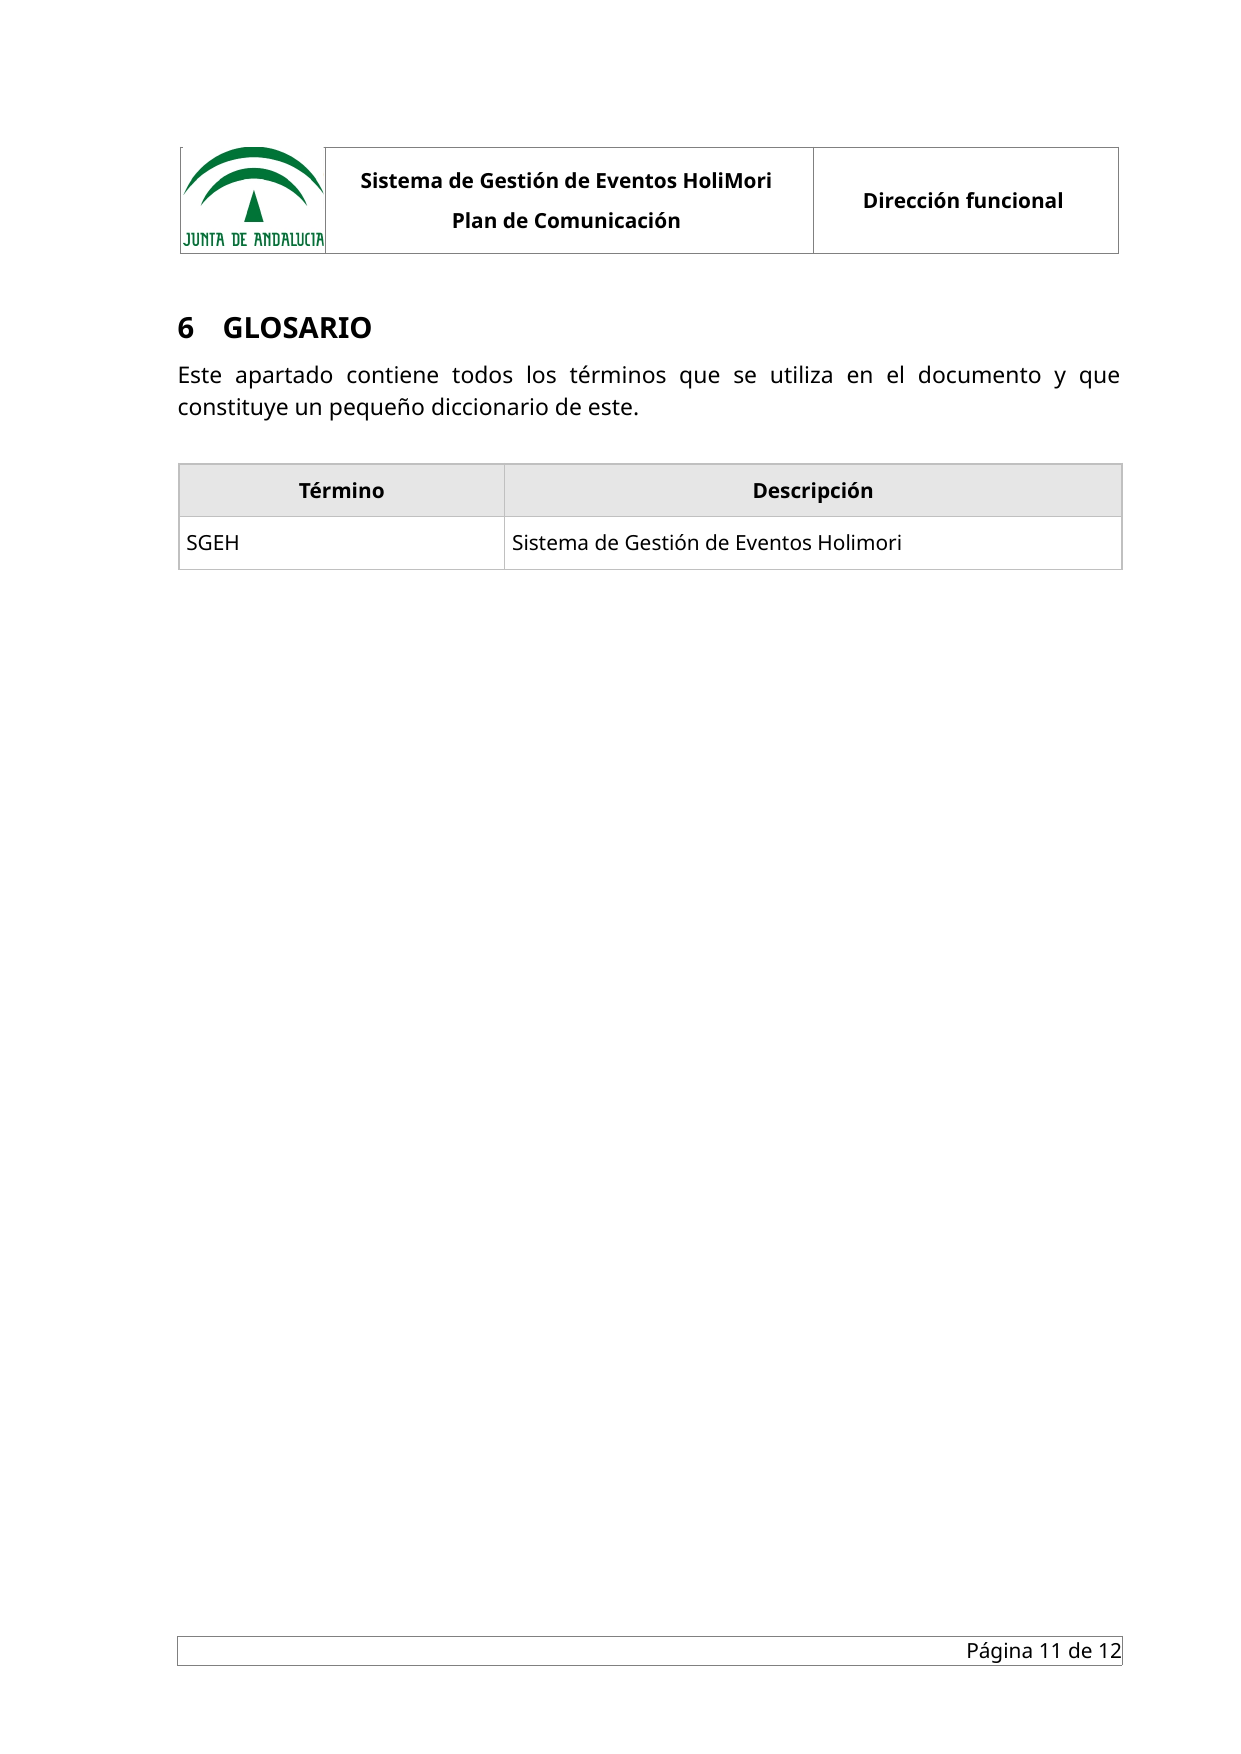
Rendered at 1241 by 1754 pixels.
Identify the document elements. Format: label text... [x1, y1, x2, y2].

table_cell SGEH [180, 517, 504, 569]
table_cell Sistema de Gestión de Eventos Holimori [505, 517, 1121, 569]
text Este apartado contiene todos los términos que se utiliza en el documento y que constituye un pequeño diccionario de este. [177, 359, 1122, 422]
subtitle GLOSARIO [177, 307, 1122, 347]
table_header Término [180, 465, 504, 516]
table_header Descripción [505, 465, 1121, 516]
